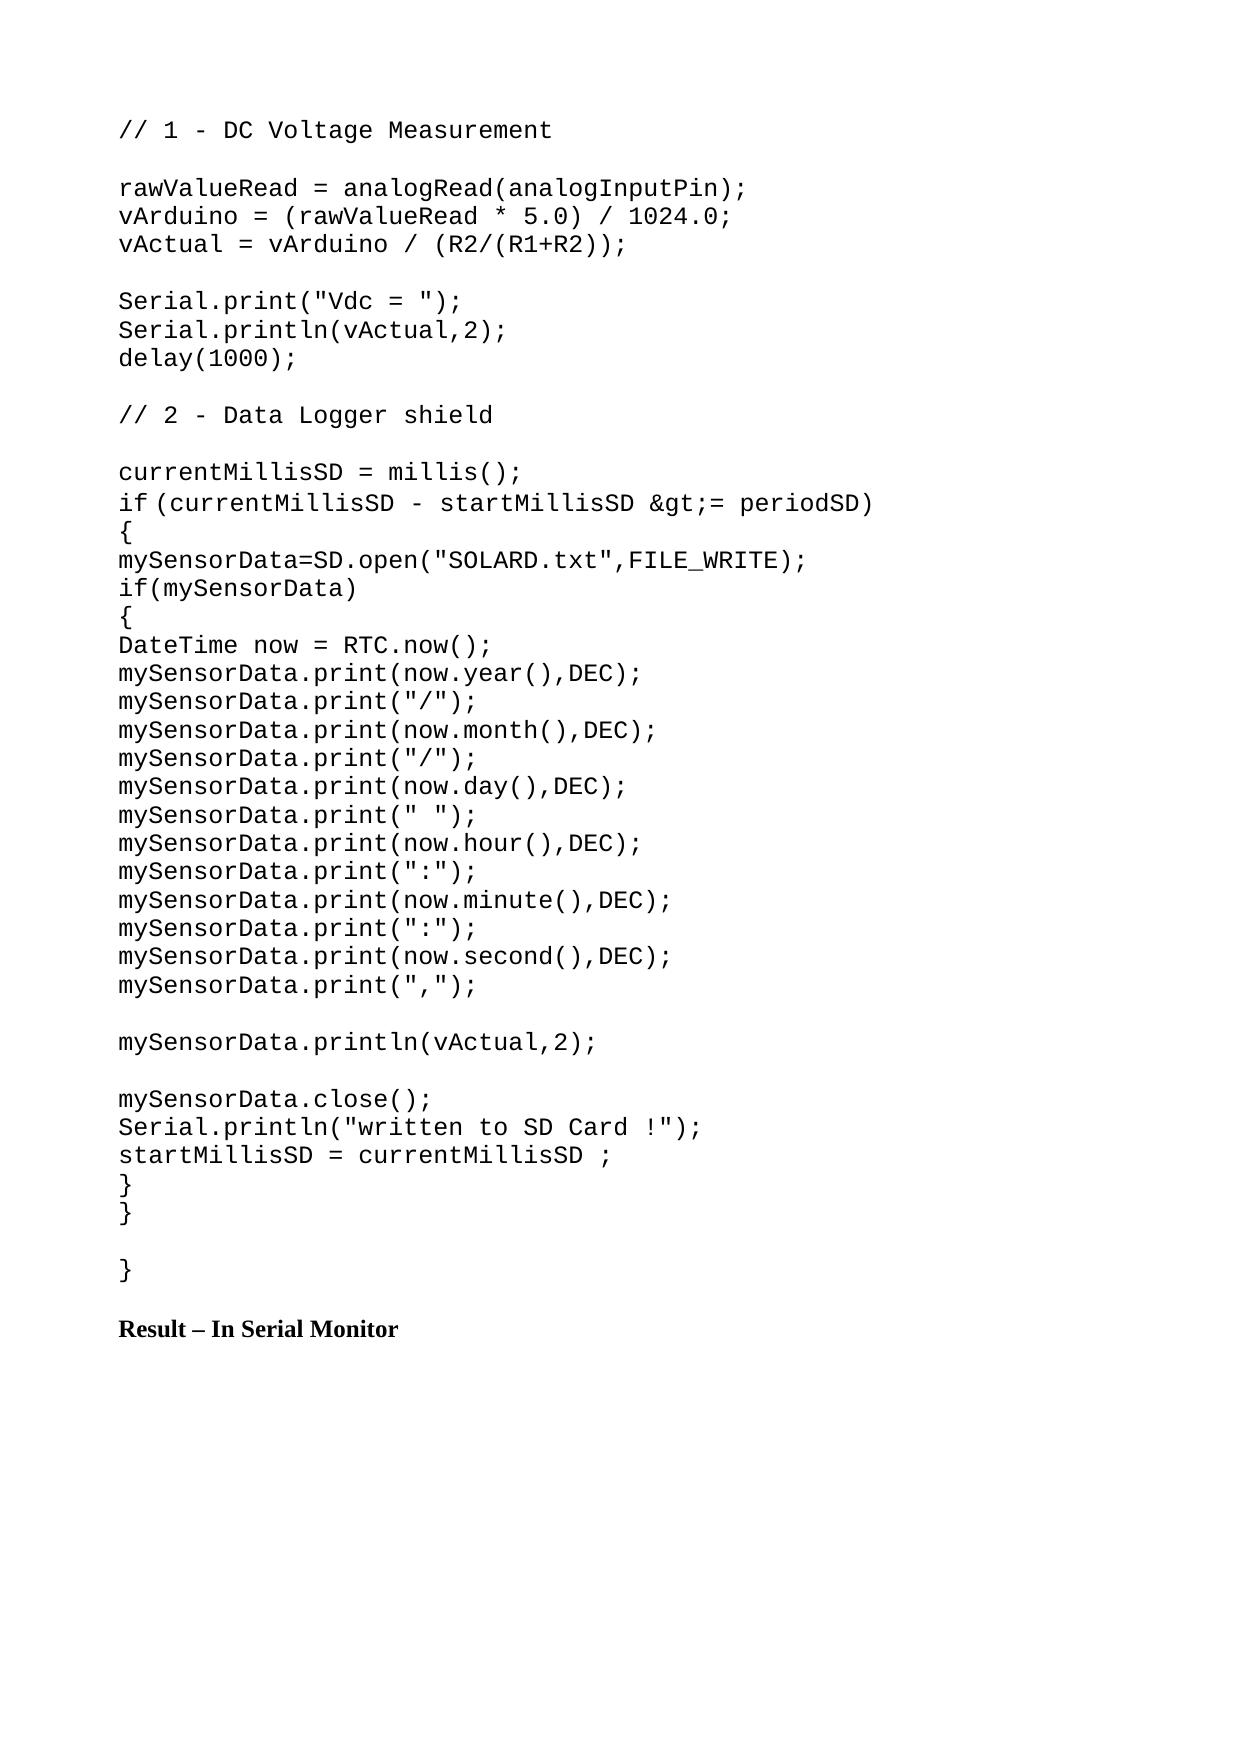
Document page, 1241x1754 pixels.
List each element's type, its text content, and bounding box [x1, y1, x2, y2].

text Result – In Serial Monitor [118, 1314, 1122, 1343]
table_header // 1 - DC Voltage Measurement rawValueRead = analogRead(analogInputPin); vArduino = (rawValueRead * 5.0) / 1024.0; vActual = vArduino / (R2/(R1+R2)); Serial.print("Vdc = "); Serial.println(vActual,2); delay(1000); // 2 - Data Logger shield currentMillisSD = millis(); if (currentMillisSD - startMillisSD &gt;= periodSD) { mySensorData=SD.open("SOLARD.txt",FILE_WRITE); if(mySensorData) { DateTime now = RTC.now(); mySensorData.print(now.year(),DEC); mySensorData.print("/"); mySensorData.print(now.month(),DEC); mySensorData.print("/"); mySensorData.print(now.day(),DEC); mySensorData.print(" "); mySensorData.print(now.hour(),DEC); mySensorData.print(":"); mySensorData.print(now.minute(),DEC); mySensorData.print(":"); mySensorData.print(now.second(),DEC); mySensorData.print(","); mySensorData.println(vActual,2); mySensorData.close(); Serial.println("written to SD Card !"); startMillisSD = currentMillisSD ; } } } [118, 118, 1122, 1285]
